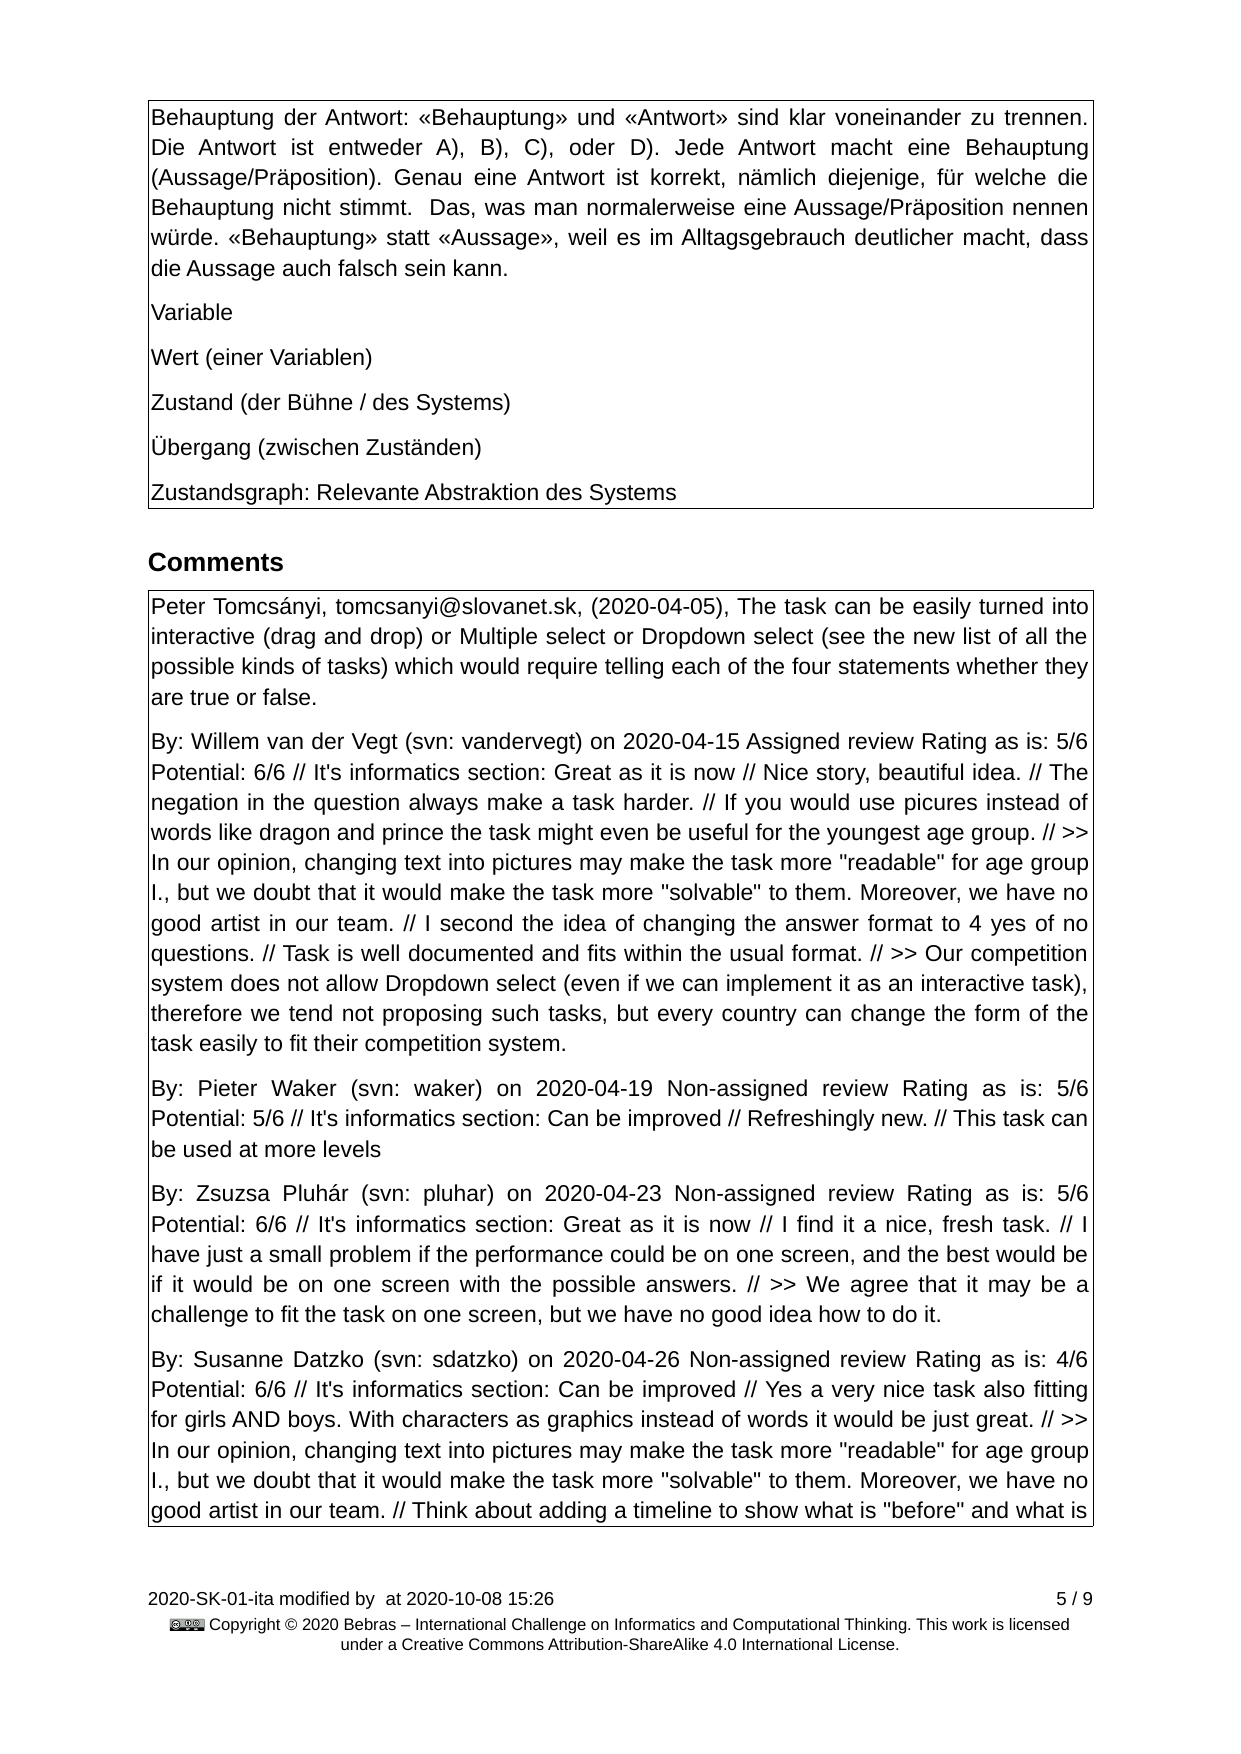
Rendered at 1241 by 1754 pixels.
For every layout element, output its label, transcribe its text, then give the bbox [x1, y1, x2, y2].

text By: Susanne Datzko (svn: sdatzko) on 2020-04-26 Non-assigned review Rating as is: 4/6 Potential: 6/6 // It's informatics section: Can be improved // Yes a very nice task also fitting for girls AND boys. With characters as graphics instead of words it would be just great. // >> In our opinion, changing text into pictures may make the task more "readable" for age group I., but we doubt that it would make the task more "solvable" to them. Moreover, we have no good artist in our team. // Think about adding a timeline to show what is "before" and what is [149, 1343, 1093, 1526]
text Behauptung der Antwort: «Behauptung» und «Antwort» sind klar voneinander zu trennen. Die Antwort ist entweder A), B), C), oder D). Jede Antwort macht eine Behauptung (Aussage/Präposition). Genau eine Antwort ist korrekt, nämlich diejenige, für welche die Behauptung nicht stimmt. Das, was man normalerweise eine Aussage/Präposition nennen würde. «Behauptung» statt «Aussage», weil es im Alltagsgebrauch deutlicher macht, dass die Aussage auch falsch sein kann. [149, 101, 1093, 281]
text By: Pieter Waker (svn: waker) on 2020-04-19 Non-assigned review Rating as is: 5/6 Potential: 5/6 // It's informatics section: Can be improved // Refreshingly new. // This task can be used at more levels [149, 1072, 1093, 1162]
text Zustand (der Bühne / des Systems) [149, 386, 1093, 415]
text By: Zsuzsa Pluhár (svn: pluhar) on 2020-04-23 Non-assigned review Rating as is: 5/6 Potential: 6/6 // It's informatics section: Great as it is now // I find it a nice, fresh task. // I have just a small problem if the performance could be on one screen, and the best would be if it would be on one screen with the possible answers. // >> We agree that it may be a challenge to fit the task on one screen, but we have no good idea how to do it. [149, 1177, 1093, 1328]
text Peter Tomcsányi, tomcsanyi@slovanet.sk, (2020-04-05), The task can be easily turned into interactive (drag and drop) or Multiple select or Dropdown select (see the new list of all the possible kinds of tasks) which would require telling each of the four statements whether they are true or false. [149, 591, 1093, 710]
text Zustandsgraph: Relevante Abstraktion des Systems [149, 475, 1093, 508]
subtitle Comments [148, 547, 1093, 577]
text By: Willem van der Vegt (svn: vandervegt) on 2020-04-15 Assigned review Rating as is: 5/6 Potential: 6/6 // It's informatics section: Great as it is now // Nice story, beautiful idea. // The negation in the question always make a task harder. // If you would use picures instead of words like dragon and prince the task might even be useful for the youngest age group. // >> In our opinion, changing text into pictures may make the task more "readable" for age group I., but we doubt that it would make the task more "solvable" to them. Moreover, we have no good artist in our team. // I second the idea of changing the answer format to 4 yes of no questions. // Task is well documented and fits within the usual format. // >> Our competition system does not allow Dropdown select (even if we can implement it as an interactive task), therefore we tend not proposing such tasks, but every country can change the form of the task easily to fit their competition system. [149, 725, 1093, 1057]
text Übergang (zwischen Zuständen) [149, 431, 1093, 460]
text Wert (einer Variablen) [149, 341, 1093, 370]
text Variable [149, 296, 1093, 326]
